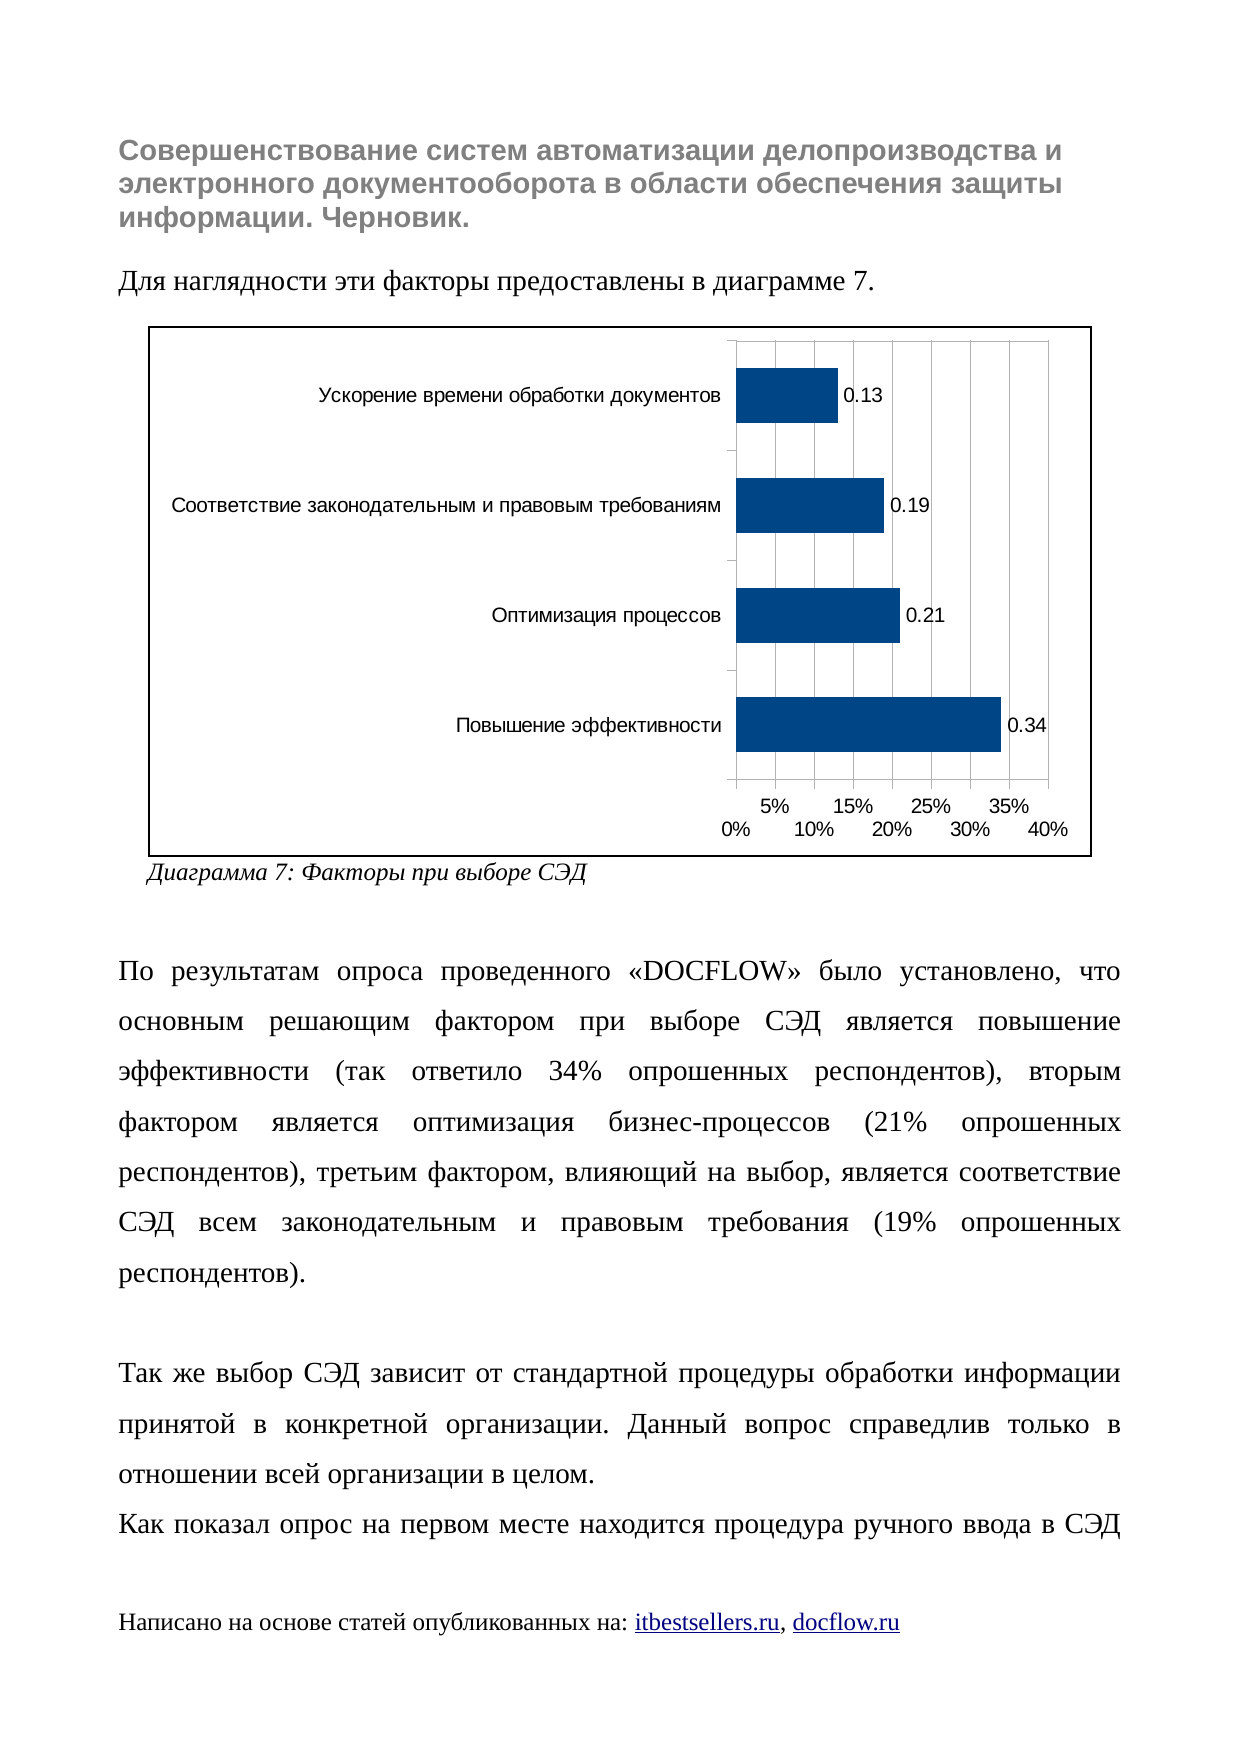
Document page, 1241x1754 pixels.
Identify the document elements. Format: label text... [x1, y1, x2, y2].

text По результатам опроса проведенного «DOCFLOW» было установлено, что основным решающим фактором при выборе СЭД является повышение эффективности (так ответило 34% опрошенных респондентов), вторым фактором является оптимизация бизнес-процессов (21% опрошенных респондентов), третьим фактором, влияющий на выбор, является соответствие СЭД всем законодательным и правовым требования (19% опрошенных респондентов). [118, 953, 1122, 1288]
text Как показал опрос на первом месте находится процедура ручного ввода в СЭД [118, 1506, 1122, 1540]
text Диаграмма 7: Факторы при выборе СЭД [150, 328, 1090, 855]
text Так же выбор СЭД зависит от стандартной процедуры обработки информации принятой в конкретной организации. Данный вопрос справедлив только в отношении всей организации в целом. [118, 1355, 1122, 1489]
text Диаграмма 7: Факторы при выборе СЭД [148, 857, 1092, 886]
text Для наглядности эти факторы предоставлены в диаграмме 7. [118, 263, 1122, 296]
